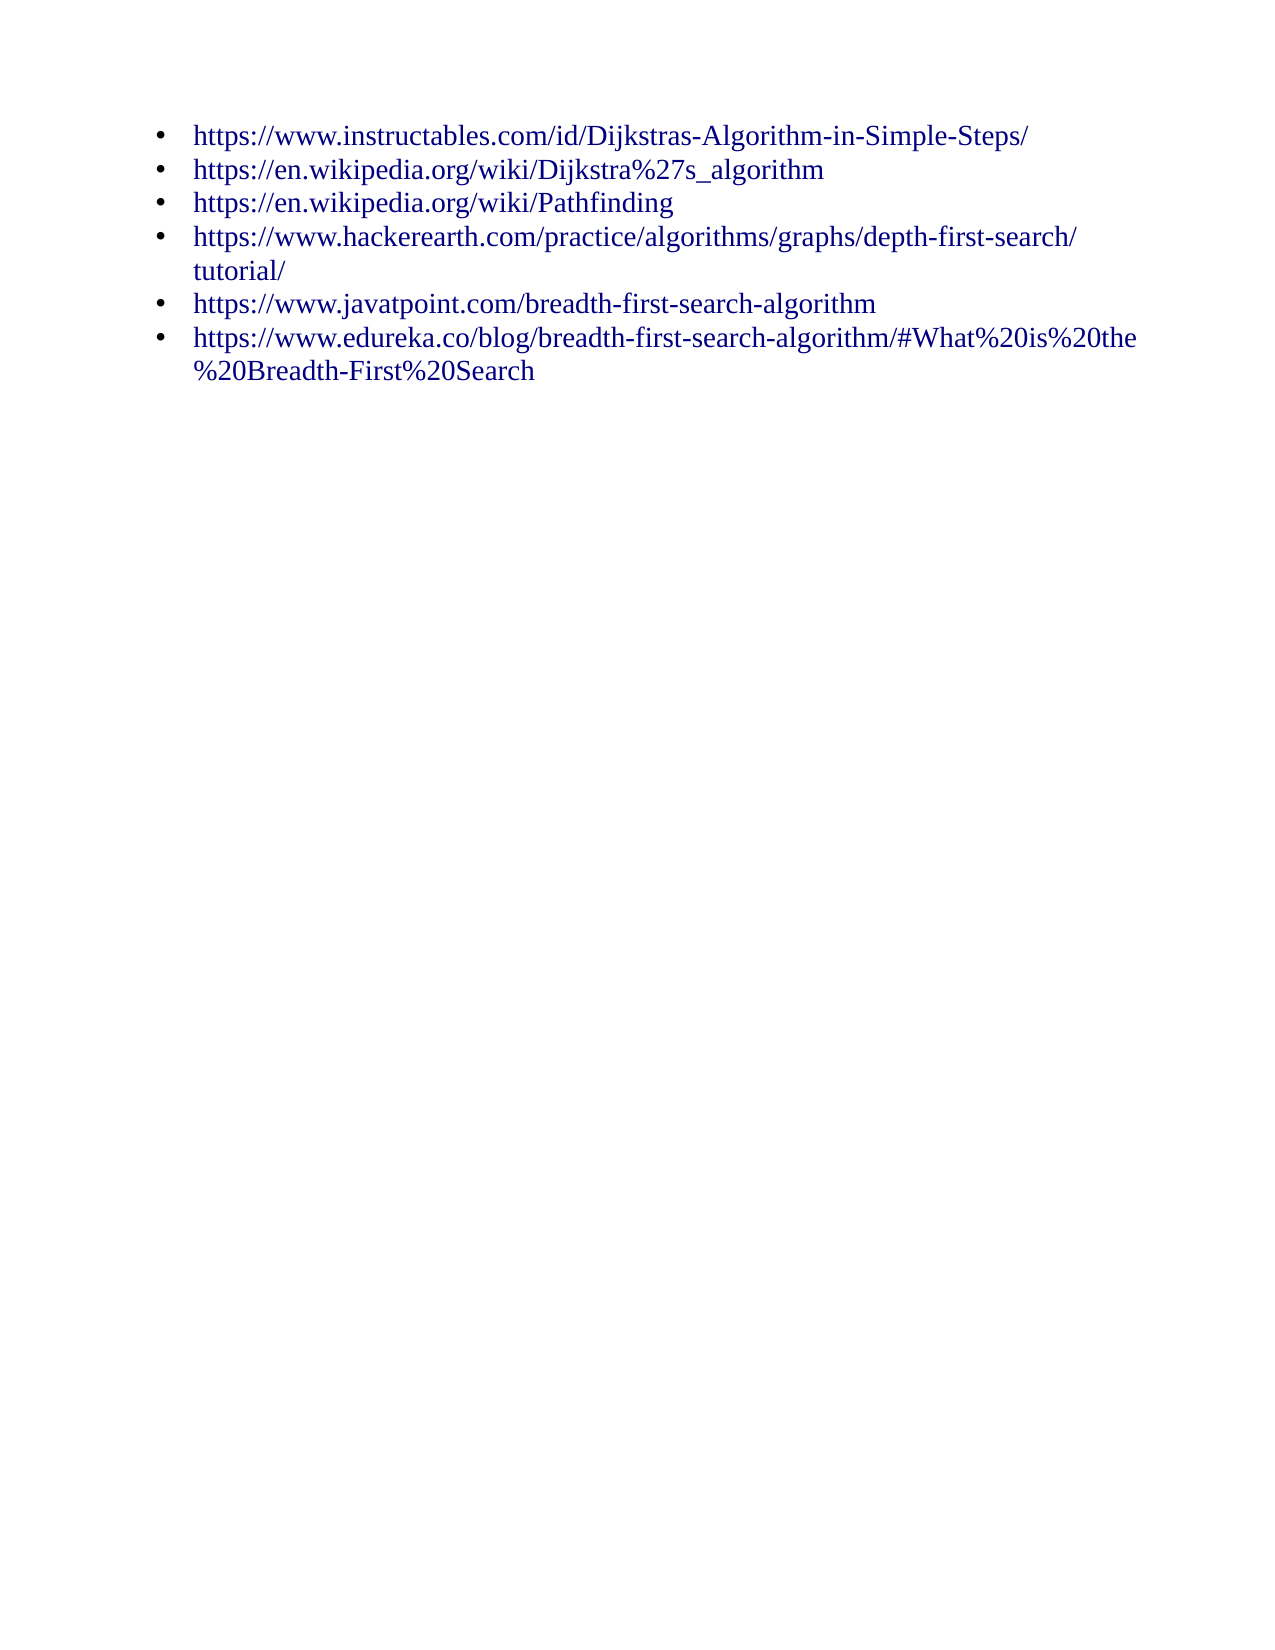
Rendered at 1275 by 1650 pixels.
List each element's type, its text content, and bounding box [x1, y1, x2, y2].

list https://www.hackerearth.com/practice/algorithms/graphs/depth-first-search/tutorial/ [156, 219, 1157, 286]
list https://en.wikipedia.org/wiki/Dijkstra%27s_algorithm [156, 152, 1157, 185]
list https://www.edureka.co/blog/breadth-first-search-algorithm/#What%20is%20the%20Breadth-First%20Search [156, 320, 1157, 387]
list https://www.javatpoint.com/breadth-first-search-algorithm [156, 286, 1157, 320]
list https://en.wikipedia.org/wiki/Pathfinding [156, 185, 1157, 219]
list https://www.instructables.com/id/Dijkstras-Algorithm-in-Simple-Steps/ [156, 118, 1157, 152]
